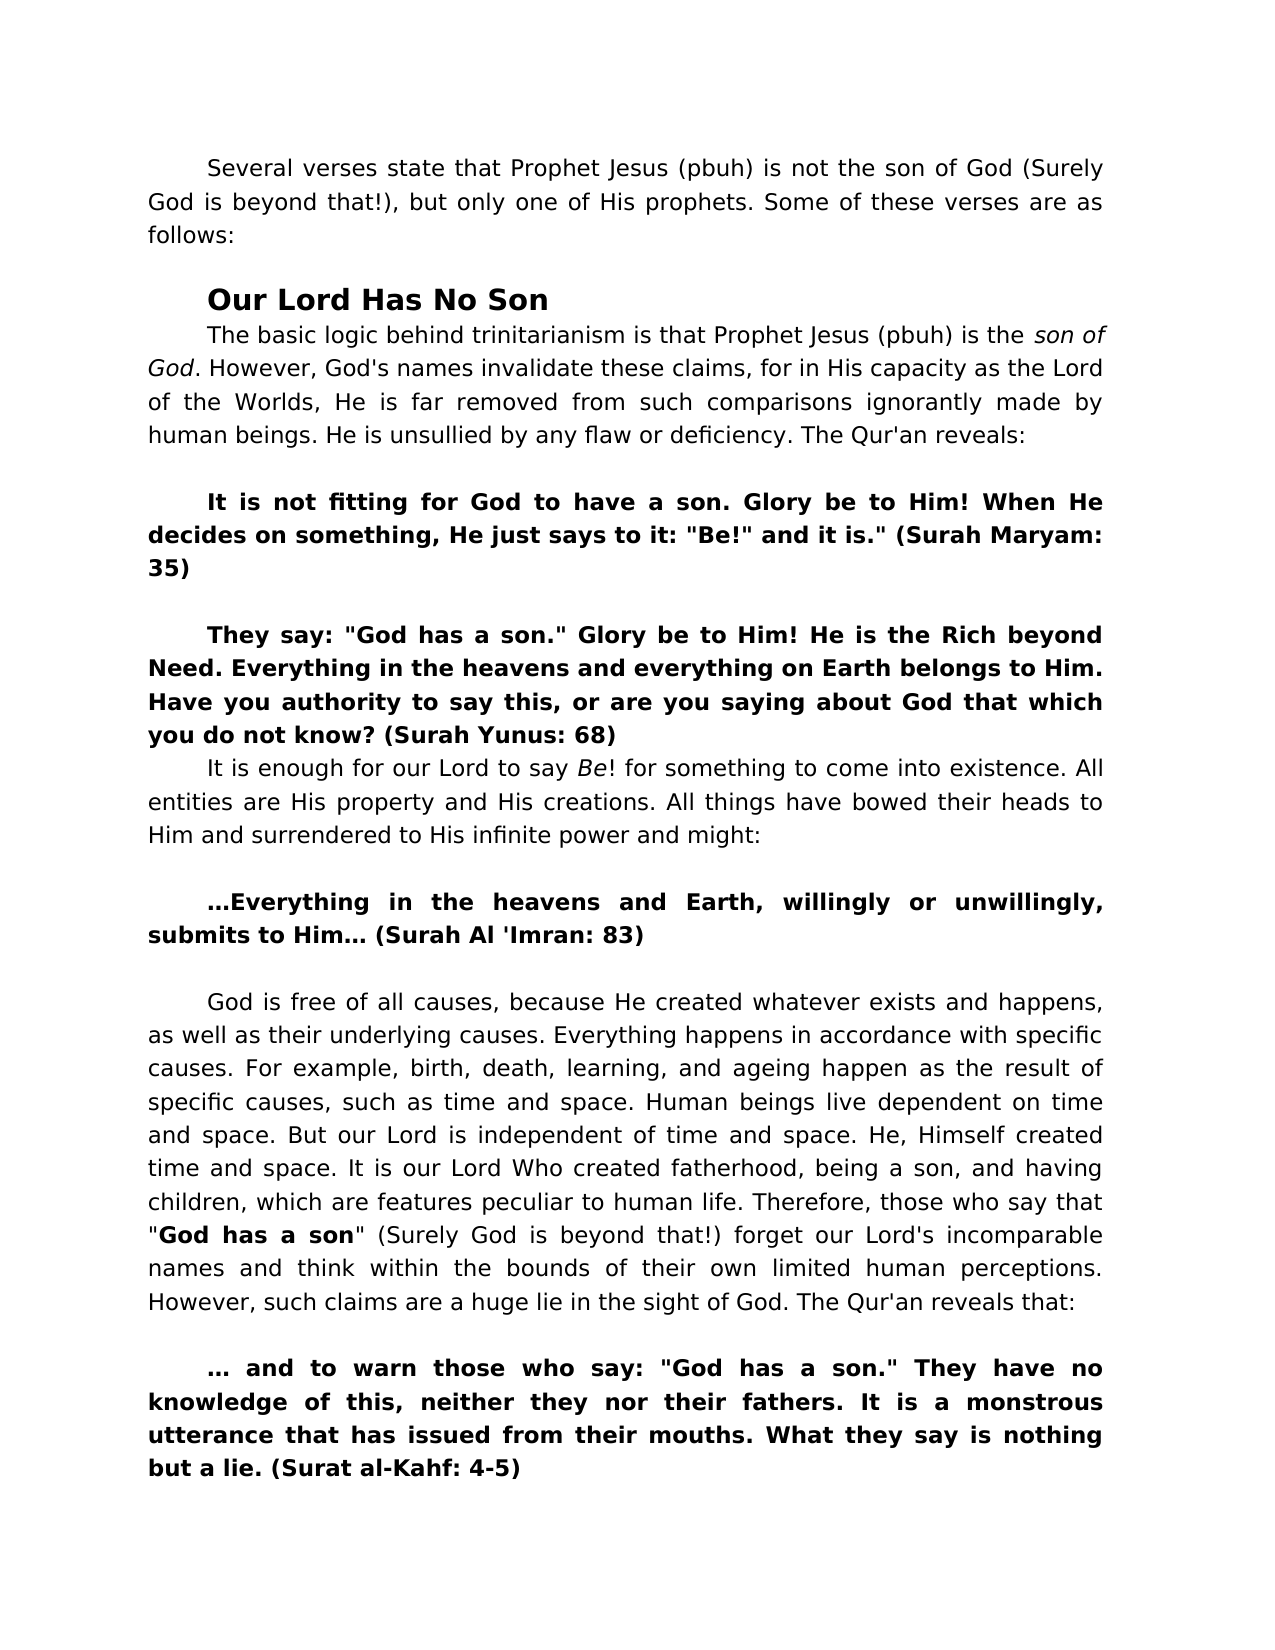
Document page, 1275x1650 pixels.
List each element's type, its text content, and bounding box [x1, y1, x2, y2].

text It is enough for our Lord to say Be! for something to come into existence. All entities are His property and His creations. All things have bowed their heads to Him and surrendered to His infinite power and might: [148, 750, 1104, 850]
text God is free of all causes, because He created whatever exists and happens, as well as their underlying causes. Everything happens in accordance with specific causes. For example, birth, death, learning, and ageing happen as the result of specific causes, such as time and space. Human beings live dependent on time and space. But our Lord is independent of time and space. He, Himself created time and space. It is our Lord Who created fatherhood, being a son, and having children, which are features peculiar to human life. Therefore, those who say that "God has a son" (Surely God is beyond that!) forget our Lord's incomparable names and think within the bounds of their own limited human perceptions. However, such claims are a huge lie in the sight of God. The Qur'an reveals that: [148, 983, 1104, 1317]
text … and to warn those who say: "God has a son." They have no knowledge of this, neither they nor their fathers. It is a monstrous utterance that has issued from their mouths. What they say is nothing but a lie. (Surat al-Kahf: 4-5) [148, 1350, 1104, 1483]
text Several verses state that Prophet Jesus (pbuh) is not the son of God (Surely God is beyond that!), but only one of His prophets. Some of these verses are as follows: [148, 150, 1104, 250]
text They say: "God has a son." Glory be to Him! He is the Rich beyond Need. Everything in the heavens and everything on Earth belongs to Him. Have you authority to say this, or are you saying about God that which you do not know? (Surah Yunus: 68) [148, 617, 1104, 750]
text The basic logic behind trinitarianism is that Prophet Jesus (pbuh) is the son of God. However, God's names invalidate these claims, for in His capacity as the Lord of the Worlds, He is far removed from such comparisons ignorantly made by human beings. He is unsullied by any flaw or deficiency. The Qur'an reveals: [148, 317, 1104, 450]
text It is not fitting for God to have a son. Glory be to Him! When He decides on something, He just says to it: "Be!" and it is." (Surah Maryam: 35) [148, 483, 1104, 583]
text …Everything in the heavens and Earth, willingly or unwillingly, submits to Him… (Surah Al 'Imran: 83) [148, 883, 1104, 950]
text Our Lord Has No Son [148, 283, 1104, 317]
